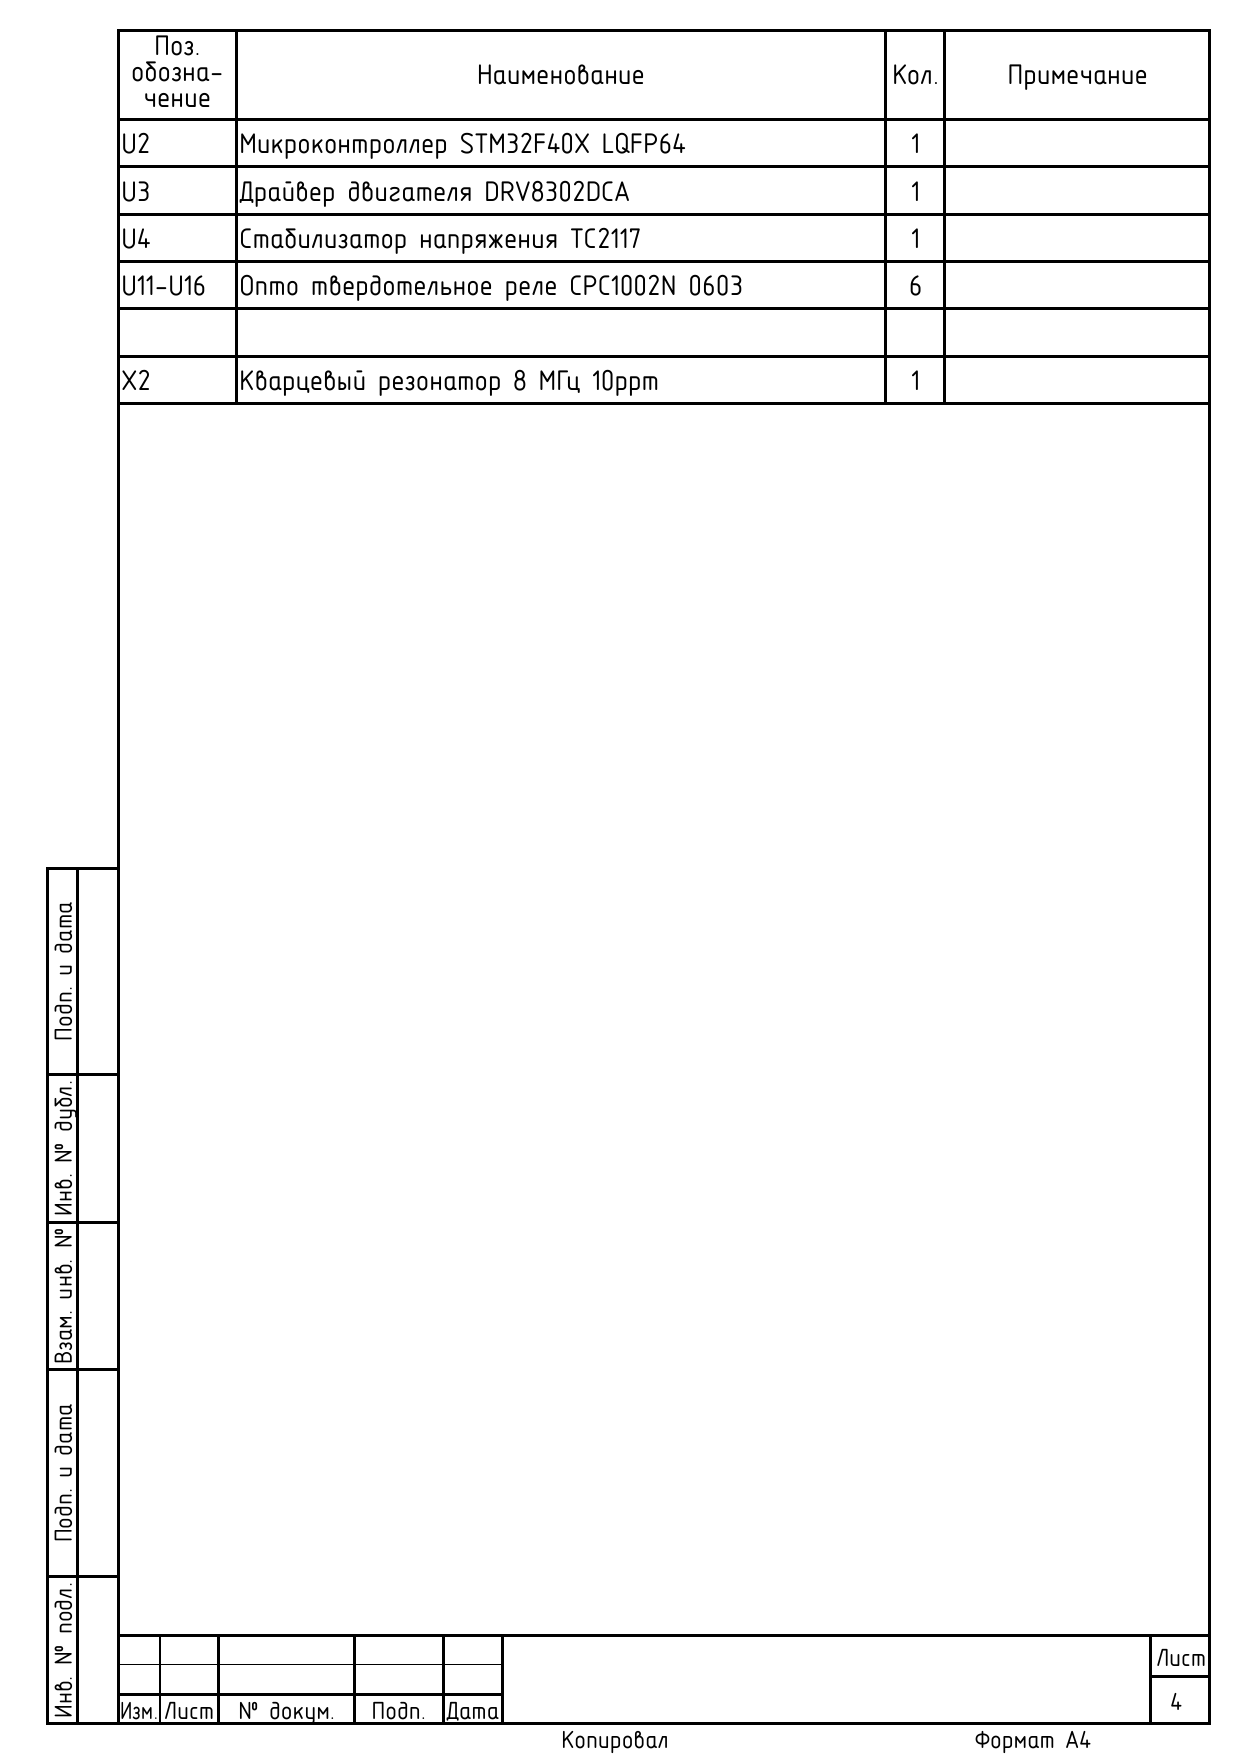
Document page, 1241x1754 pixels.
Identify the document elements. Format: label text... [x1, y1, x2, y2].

table_cell U2 [118, 121, 235, 165]
table_cell U4 [118, 216, 235, 260]
table_cell Драйвер двигателя DRV8302DCA [238, 168, 884, 213]
table_cell [946, 310, 1211, 354]
table_cell Кварцевый резонатор 8 МГц 10ppm [238, 358, 884, 402]
table_header Наименование [238, 30, 884, 118]
table_cell [946, 168, 1211, 213]
table_header Кол. [887, 30, 943, 118]
table_cell Микроконтроллер STM32F40X LQFP64 [238, 121, 884, 165]
table_cell Опто твердотельное реле CPC1002N 0603 [238, 263, 884, 307]
table_cell 1 [887, 121, 943, 165]
table_header Примечание [946, 30, 1211, 118]
table_cell [118, 310, 235, 354]
table_cell 1 [887, 168, 943, 213]
table_cell U3 [118, 168, 235, 213]
table_cell 1 [887, 216, 943, 260]
table_cell [238, 310, 884, 354]
table_cell 1 [887, 358, 943, 402]
table_cell [946, 358, 1211, 402]
table_cell [946, 216, 1211, 260]
table_cell [946, 121, 1211, 165]
table_header Поз. обозна- чение [118, 30, 235, 118]
table_cell 6 [887, 263, 943, 307]
table_cell Стабилизатор напряжения TC2117 [238, 216, 884, 260]
table_cell U11-U16 [118, 263, 235, 307]
table_cell [946, 263, 1211, 307]
table_cell [887, 310, 943, 354]
table_cell X2 [118, 358, 235, 402]
